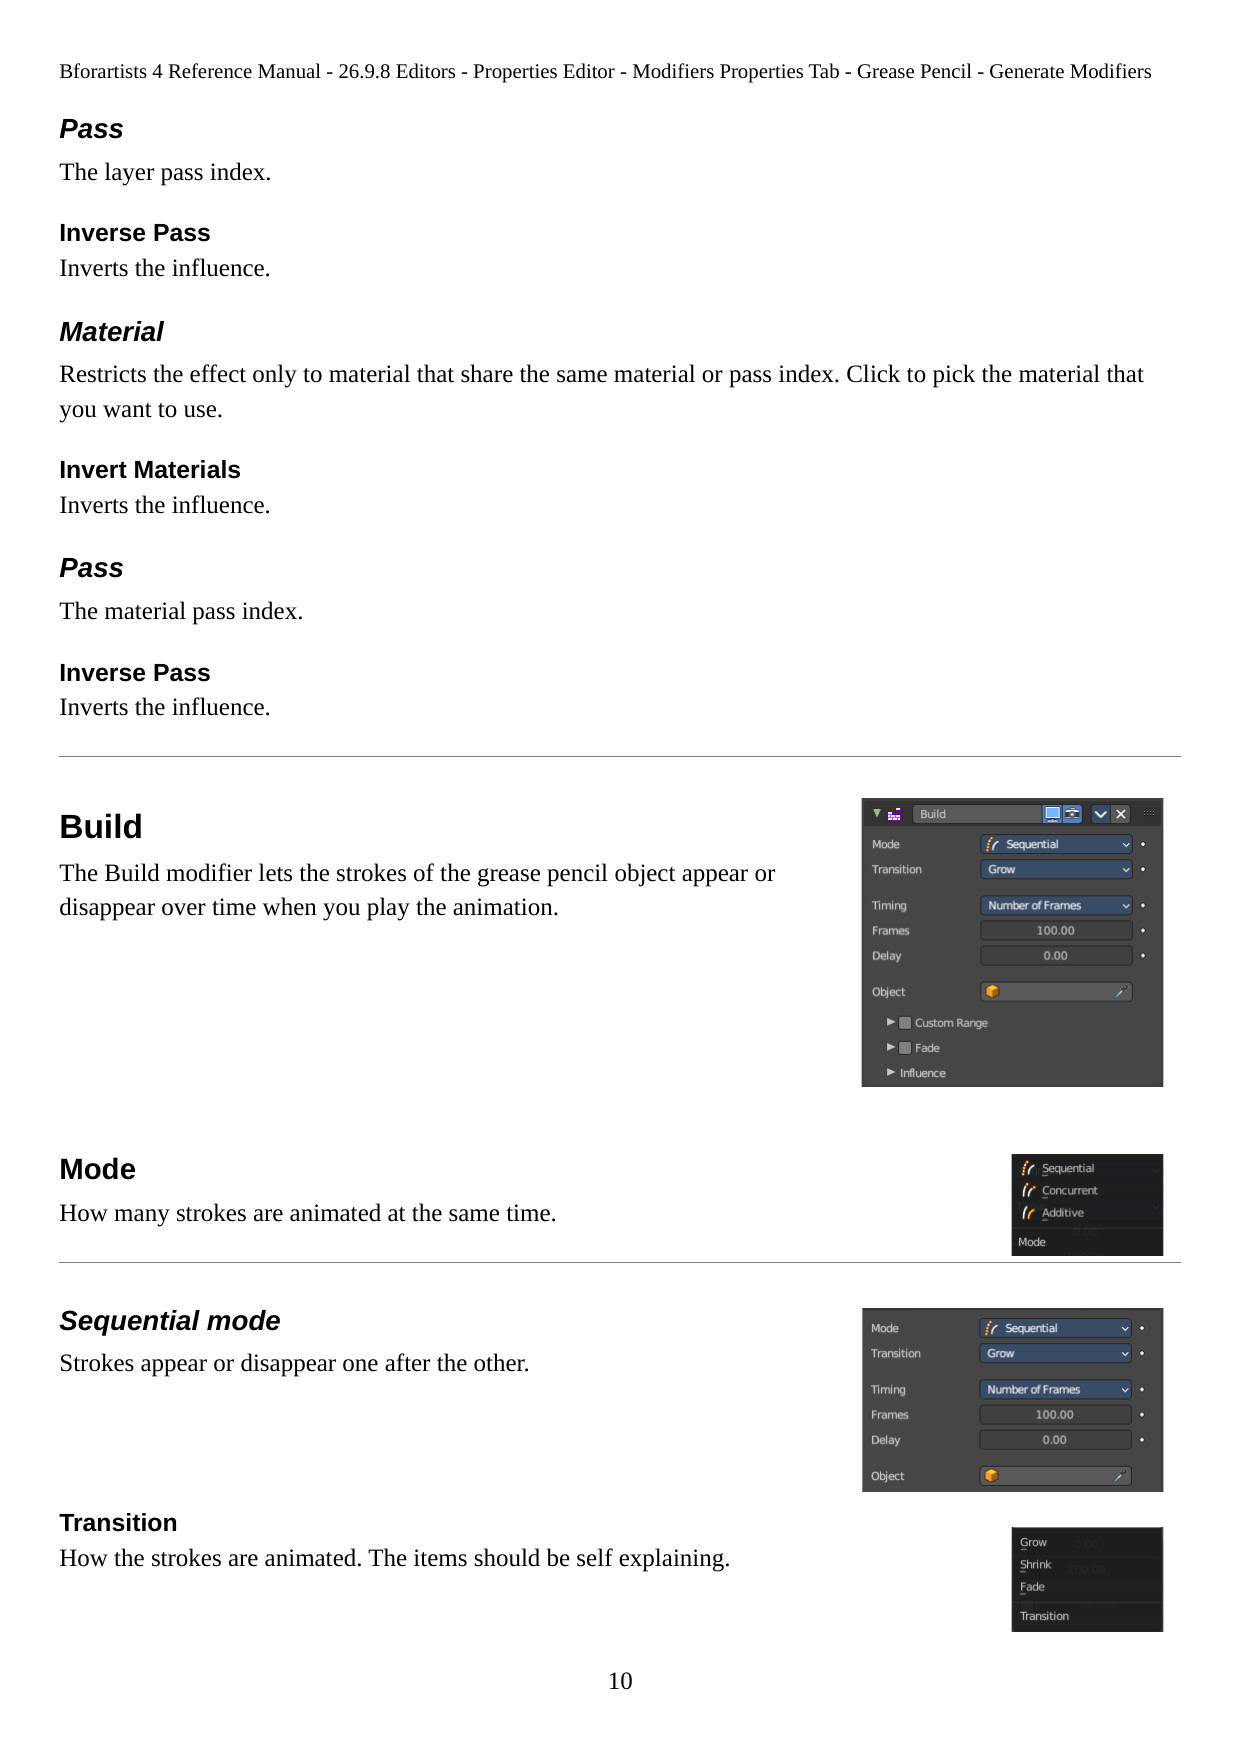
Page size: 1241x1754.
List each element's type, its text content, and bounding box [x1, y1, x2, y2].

subtitle Pass [59, 113, 1181, 144]
subtitle Build [59, 806, 861, 845]
subtitle [1164, 806, 1181, 845]
subtitle Material [59, 315, 1181, 347]
text How the strokes are animated. The items should be self explaining. [59, 1543, 1011, 1572]
text The Build modifier lets the strokes of the grease pencil object appear or disappear over time when you play the animation. [59, 858, 861, 921]
subtitle Sequential mode [59, 1304, 1181, 1336]
subtitle Transition [59, 1508, 1181, 1537]
text The material pass index. [59, 596, 1181, 625]
subtitle Inverse Pass [59, 658, 1181, 686]
subtitle Inverse Pass [59, 218, 1181, 247]
subtitle Pass [59, 552, 1181, 583]
text Inverts the influence. [59, 253, 1181, 282]
subtitle Invert Materials [59, 455, 1181, 484]
text Inverts the influence. [59, 490, 1181, 519]
picture [1011, 1154, 1164, 1256]
picture [1011, 1527, 1164, 1632]
picture [861, 798, 1164, 1087]
text Inverts the influence. [59, 692, 1181, 721]
text Strokes appear or disappear one after the other. [59, 1348, 862, 1377]
text The layer pass index. [59, 157, 1181, 186]
subtitle Mode [59, 1152, 1181, 1186]
text Restricts the effect only to material that share the same material or pass index. Click to pick the material that you want to use. [59, 359, 1181, 422]
picture [862, 1308, 1164, 1492]
text How many strokes are animated at the same time. [59, 1198, 1011, 1227]
